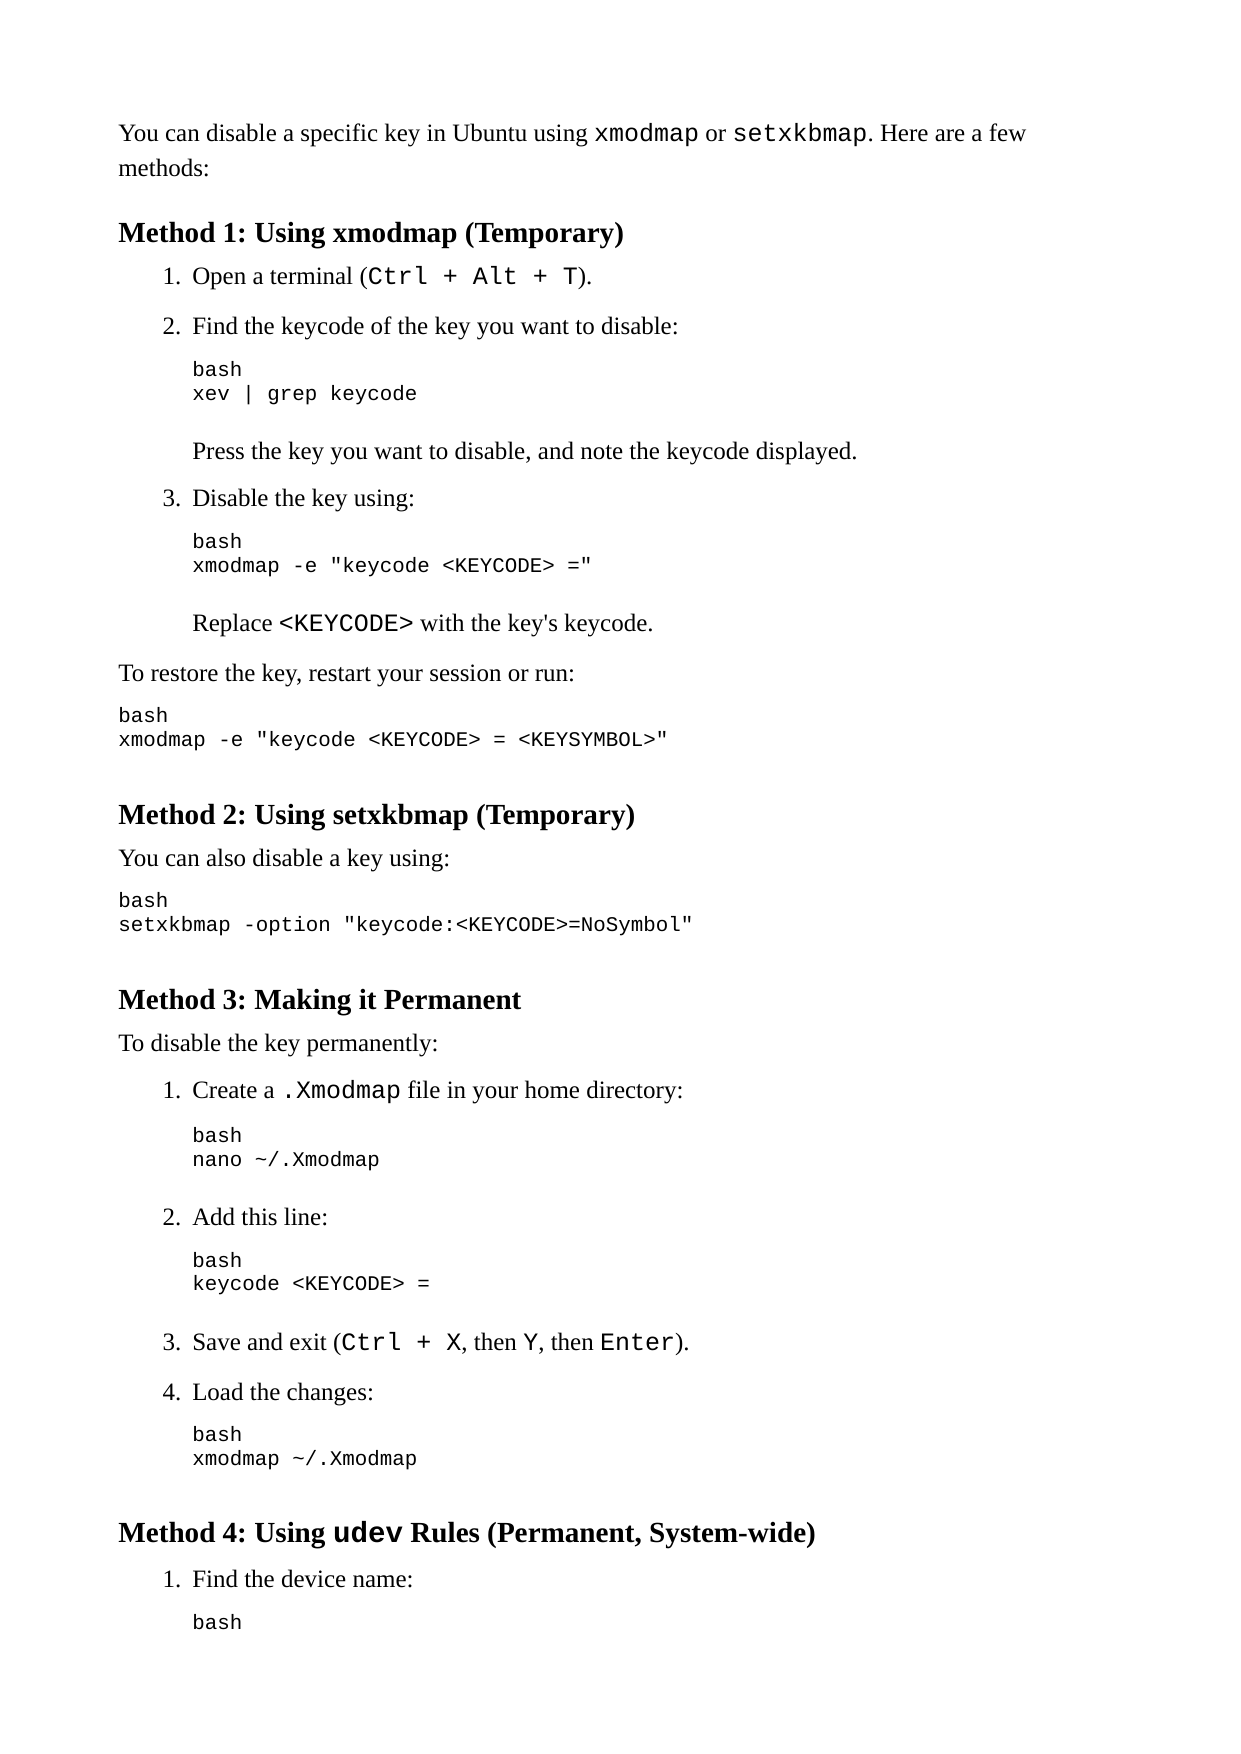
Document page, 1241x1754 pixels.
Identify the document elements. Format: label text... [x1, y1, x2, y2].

list Add this line: [162, 1202, 1122, 1231]
list Create a .Xmodmap file in your home directory: [162, 1075, 1122, 1106]
subtitle Method 1: Using xmodmap (Temporary) [118, 215, 1122, 249]
text bash [118, 705, 1122, 729]
text setxkbmap -option "keycode:<KEYCODE>=NoSymbol" [118, 914, 1122, 938]
list bash [162, 1612, 1122, 1635]
text To disable the key permanently: [118, 1028, 1122, 1057]
text bash [118, 890, 1122, 914]
text xmodmap -e "keycode <KEYCODE> = <KEYSYMBOL>" [118, 729, 1122, 753]
list xev | grep keycode [162, 383, 1122, 406]
list Load the changes: [162, 1377, 1122, 1405]
list Replace <KEYCODE> with the key's keycode. [162, 608, 1122, 639]
list Disable the key using: [162, 483, 1122, 512]
list bash [162, 531, 1122, 555]
list bash [162, 1250, 1122, 1273]
list bash [162, 1424, 1122, 1448]
list xmodmap -e "keycode <KEYCODE> =" [162, 555, 1122, 578]
list Open a terminal (Ctrl + Alt + T). [162, 261, 1122, 292]
list Find the keycode of the key you want to disable: [162, 311, 1122, 340]
text You can also disable a key using: [118, 843, 1122, 872]
list Find the device name: [162, 1564, 1122, 1593]
list keycode <KEYCODE> = [162, 1273, 1122, 1297]
list Press the key you want to disable, and note the keycode displayed. [162, 436, 1122, 464]
list Save and exit (Ctrl + X, then Y, then Enter). [162, 1327, 1122, 1357]
subtitle Method 3: Making it Permanent [118, 982, 1122, 1015]
text You can disable a specific key in Ubuntu using xmodmap or setxkbmap. Here are a few methods: [118, 118, 1122, 182]
list bash [162, 1125, 1122, 1149]
text To restore the key, restart your session or run: [118, 658, 1122, 687]
list xmodmap ~/.Xmodmap [162, 1448, 1122, 1471]
list nano ~/.Xmodmap [162, 1149, 1122, 1173]
subtitle Method 4: Using udev Rules (Permanent, System-wide) [118, 1516, 1122, 1552]
list bash [162, 359, 1122, 383]
subtitle Method 2: Using setxkbmap (Temporary) [118, 797, 1122, 830]
